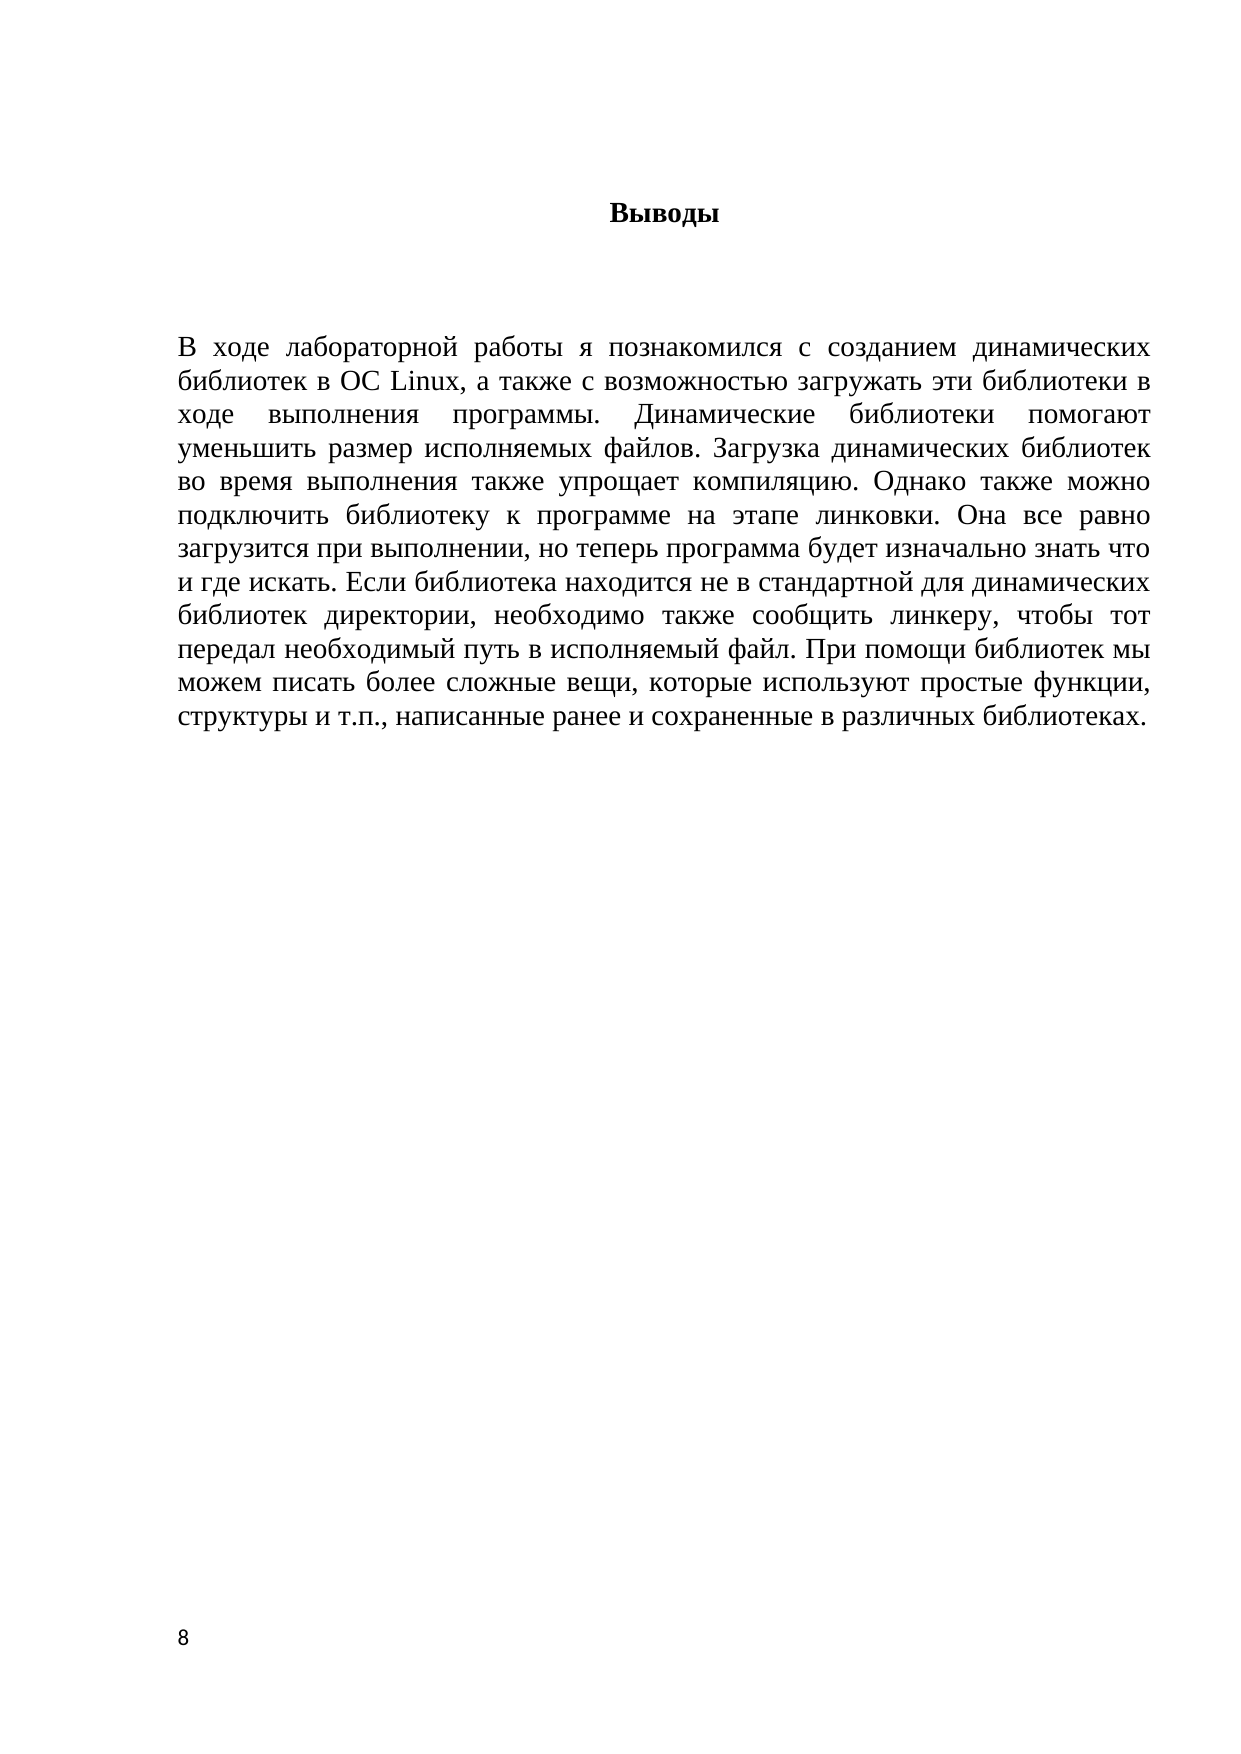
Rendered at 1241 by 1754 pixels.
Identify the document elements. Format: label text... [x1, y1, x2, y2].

text В ходе лабораторной работы я познакомился с созданием динамических библиотек в ОС Linux, а также с возможностью загружать эти библиотеки в ходе выполнения программы. Динамические библиотеки помогают уменьшить размер исполняемых файлов. Загрузка динамических библиотек во время выполнения также упрощает компиляцию. Однако также можно подключить библиотеку к программе на этапе линковки. Она все равно загрузится при выполнении, но теперь программа будет изначально знать что и где искать. Если библиотека находится не в стандартной для динамических библиотек директории, необходимо также сообщить линкеру, чтобы тот передал необходимый путь в исполняемый файл. При помощи библиотек мы можем писать более сложные вещи, которые используют простые функции, структуры и т.п., написанные ранее и сохраненные в различных библиотеках. [177, 329, 1152, 732]
text Выводы [177, 195, 1152, 229]
